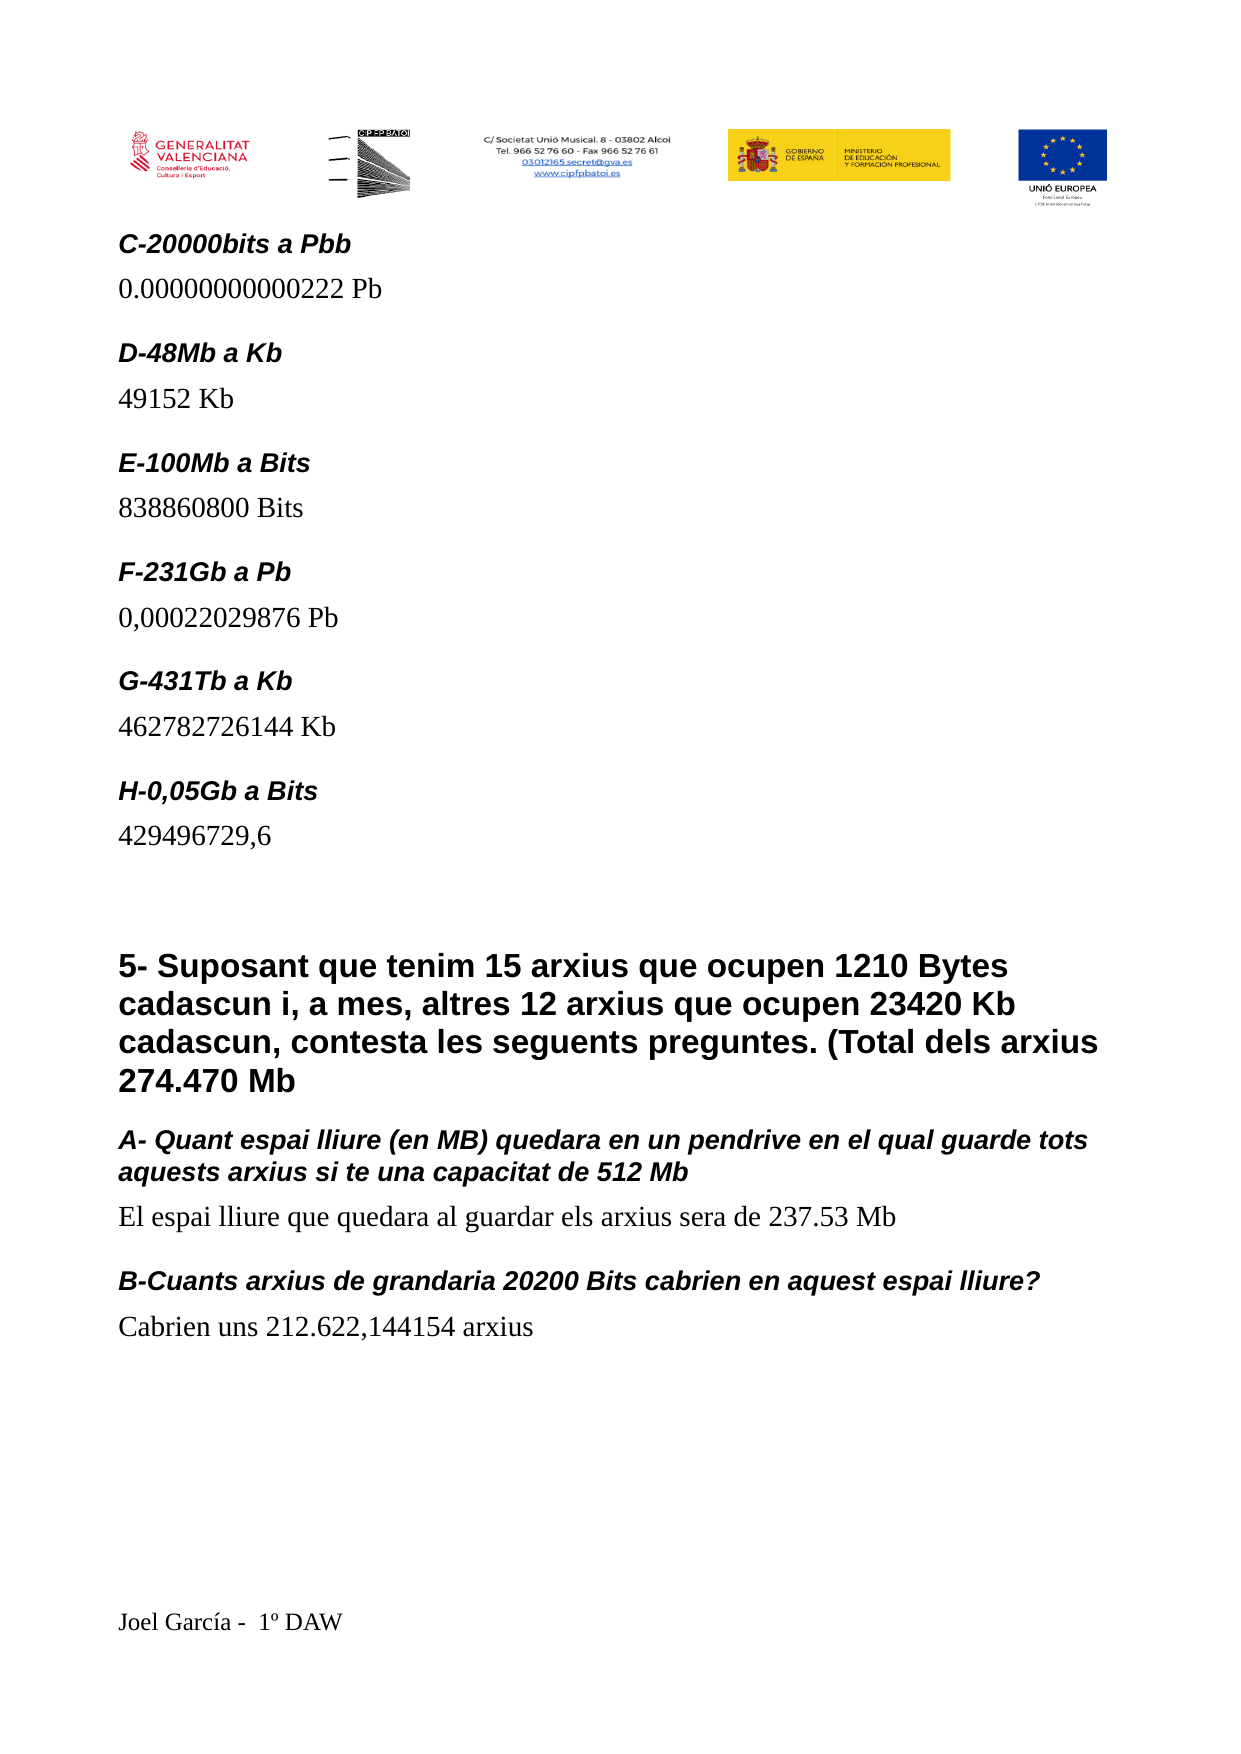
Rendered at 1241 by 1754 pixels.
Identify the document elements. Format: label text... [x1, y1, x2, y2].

subtitle H-0,05Gb a Bits [118, 775, 1122, 806]
subtitle A- Quant espai lliure (en MB) quedara en un pendrive en el qual guarde tots aquests arxius si te una capacitat de 512 Mb [118, 1124, 1122, 1187]
picture [118, 118, 1118, 209]
subtitle B-Cuants arxius de grandaria 20200 Bits cabrien en aquest espai lliure? [118, 1265, 1122, 1296]
text El espai lliure que quedara al guardar els arxius sera de 237.53 Mb [118, 1199, 1122, 1233]
text Cabrien uns 212.622,144154 arxius [118, 1309, 1122, 1342]
text 0,00022029876 Pb [118, 600, 1122, 633]
text 462782726144 Kb [118, 709, 1122, 743]
subtitle D-48Mb a Kb [118, 337, 1122, 368]
subtitle E-100Mb a Bits [118, 447, 1122, 478]
subtitle C-20000bits a Pbb [118, 228, 1122, 259]
text 838860800 Bits [118, 490, 1122, 524]
subtitle G-431Tb a Kb [118, 665, 1122, 697]
subtitle F-231Gb a Pb [118, 556, 1122, 587]
text 49152 Kb [118, 381, 1122, 414]
text 429496729,6 [118, 818, 1122, 852]
subtitle 5- Suposant que tenim 15 arxius que ocupen 1210 Bytes cadascun i, a mes, altres 12 arxius que ocupen 23420 Kb cadascun, contesta les seguents preguntes. (Total dels arxius 274.470 Mb [118, 946, 1122, 1099]
text 0.00000000000222 Pb [118, 272, 1122, 305]
